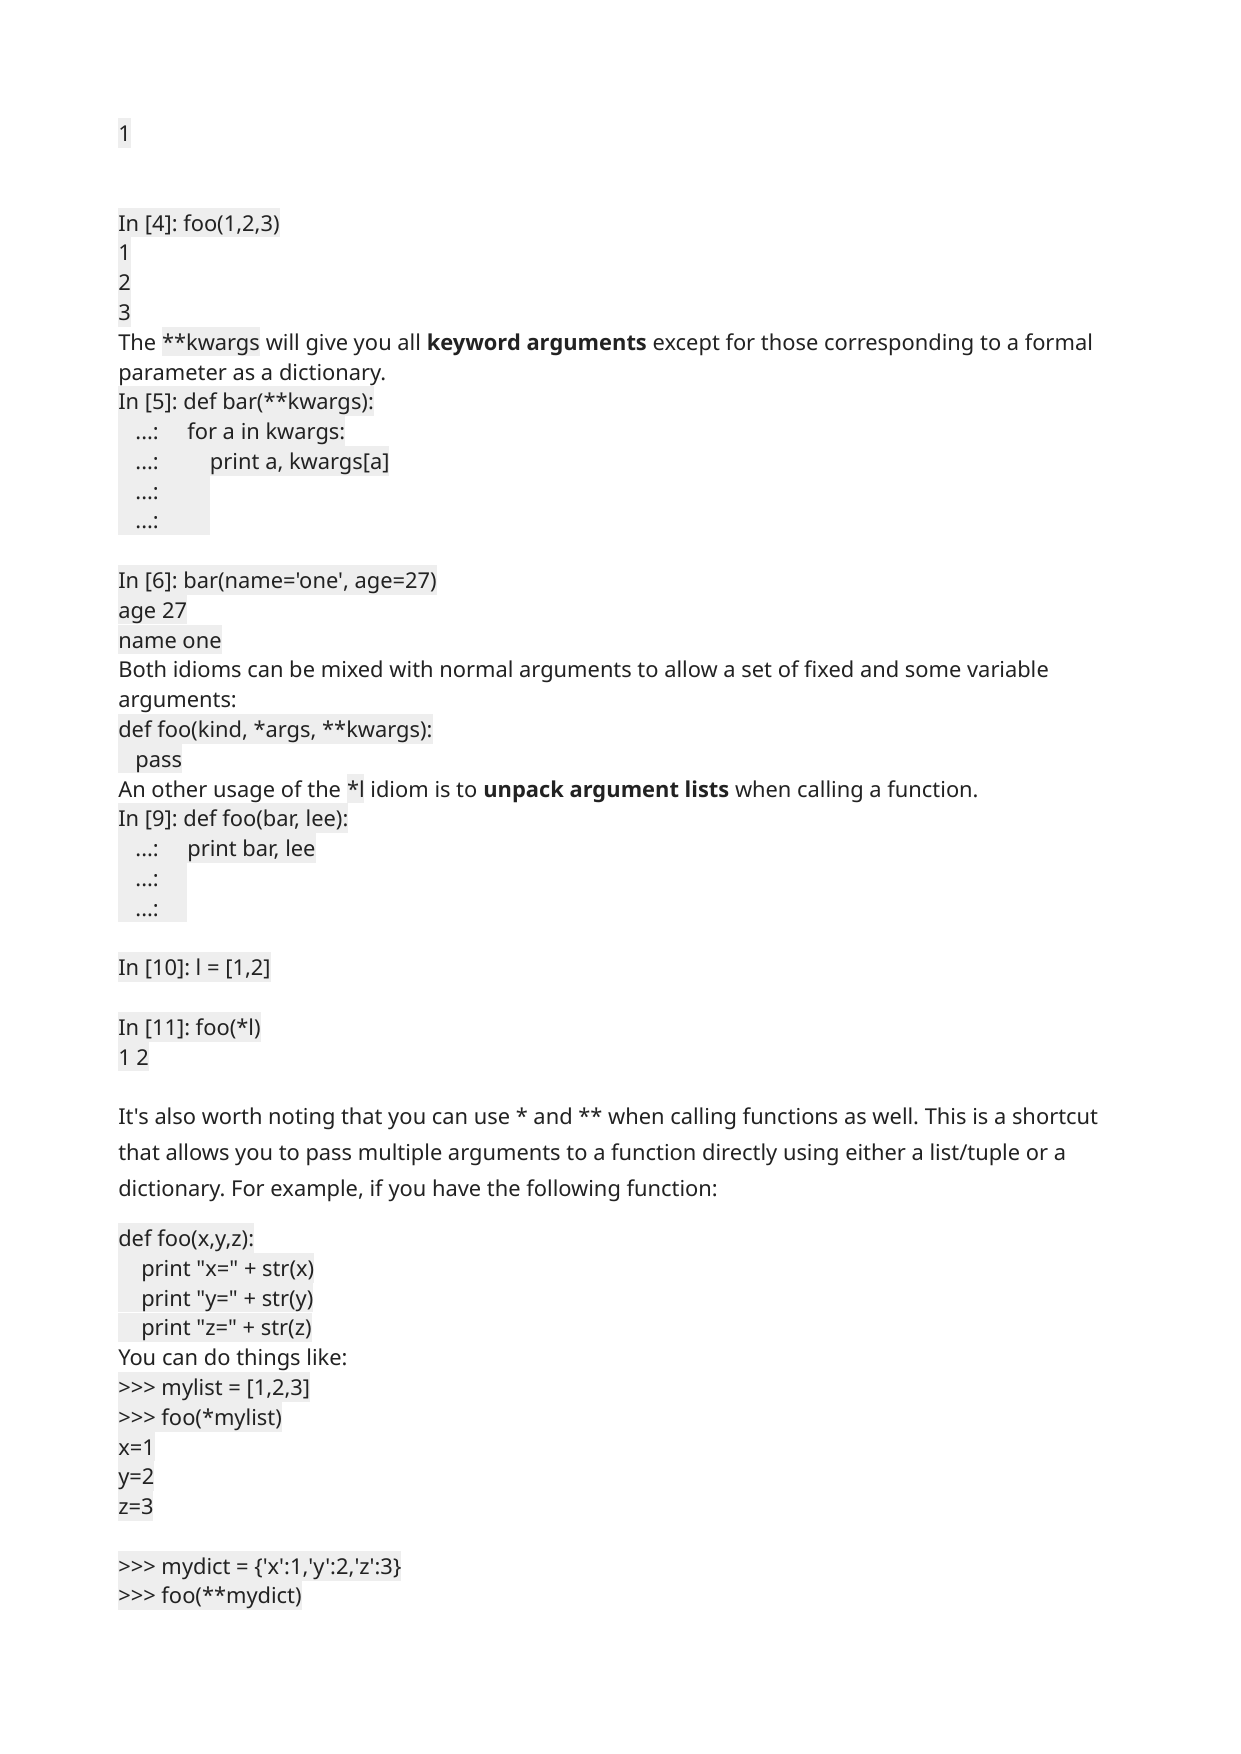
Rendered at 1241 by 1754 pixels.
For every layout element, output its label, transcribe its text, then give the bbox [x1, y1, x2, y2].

text name one [118, 624, 1122, 654]
text You can do things like: [118, 1342, 1122, 1372]
text ...: [118, 863, 1122, 893]
text print "y=" + str(y) [118, 1283, 1122, 1312]
text print "z=" + str(z) [118, 1312, 1122, 1342]
text >>> foo(**mydict) [118, 1581, 1122, 1610]
text The **kwargs will give you all keyword arguments except for those corresponding to a formal parameter as a dictionary. [118, 327, 1122, 386]
text y=2 [118, 1461, 1122, 1491]
text 2 [118, 267, 1122, 297]
text In [10]: l = [1,2] [118, 952, 1122, 982]
text ...: print bar, lee [118, 833, 1122, 863]
text ...: [118, 476, 1122, 505]
text >>> foo(*mylist) [118, 1402, 1122, 1432]
text x=1 [118, 1432, 1122, 1461]
text Both idioms can be mixed with normal arguments to allow a set of fixed and some variable arguments: [118, 654, 1122, 714]
text def foo(kind, *args, **kwargs): [118, 714, 1122, 744]
text ...: for a in kwargs: [118, 416, 1122, 446]
text In [9]: def foo(bar, lee): [118, 803, 1122, 833]
text z=3 [118, 1491, 1122, 1521]
text pass [118, 744, 1122, 773]
text In [6]: bar(name='one', age=27) [118, 565, 1122, 595]
text 1 [118, 118, 1122, 148]
text 1 [118, 237, 1122, 267]
text An other usage of the *l idiom is to unpack argument lists when calling a function. [118, 773, 1122, 803]
text >>> mydict = {'x':1,'y':2,'z':3} [118, 1551, 1122, 1581]
text age 27 [118, 595, 1122, 624]
text In [11]: foo(*l) [118, 1012, 1122, 1042]
text In [5]: def bar(**kwargs): [118, 386, 1122, 416]
text def foo(x,y,z): [118, 1223, 1122, 1253]
text 1 2 [118, 1042, 1122, 1071]
text It's also worth noting that you can use * and ** when calling functions as well. This is a shortcut that allows you to pass multiple arguments to a function directly using either a list/tuple or a dictionary. For example, if you have the following function: [118, 1101, 1122, 1202]
text ...: [118, 505, 1122, 535]
text >>> mylist = [1,2,3] [118, 1372, 1122, 1402]
text 3 [118, 297, 1122, 327]
text ...: [118, 893, 1122, 922]
text ...: print a, kwargs[a] [118, 446, 1122, 476]
text In [4]: foo(1,2,3) [118, 207, 1122, 237]
text print "x=" + str(x) [118, 1253, 1122, 1283]
